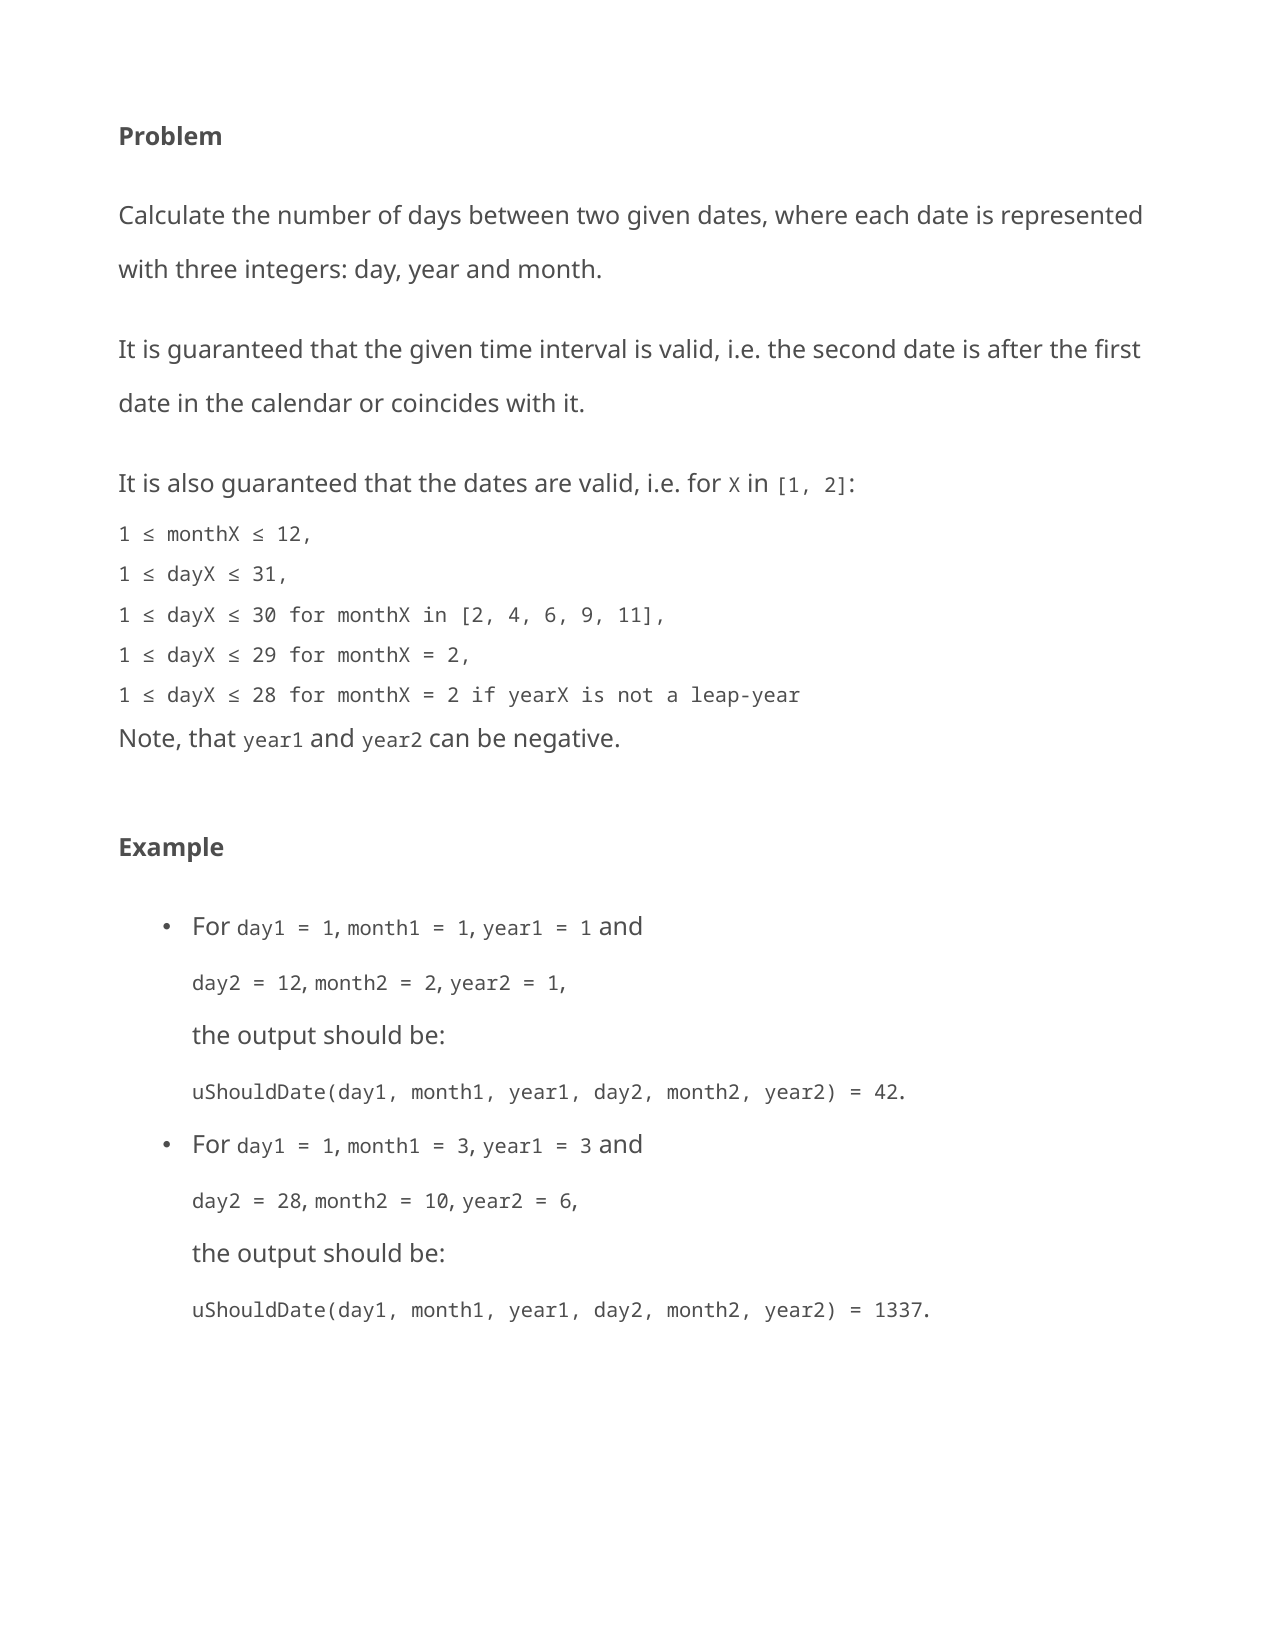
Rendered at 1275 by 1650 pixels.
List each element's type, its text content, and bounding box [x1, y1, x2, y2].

text 1 ≤ dayX ≤ 28 for monthX = 2 if yearX is not a leap-year [118, 680, 1157, 708]
text Example [118, 829, 1157, 863]
text 1 ≤ dayX ≤ 31, [118, 560, 1157, 588]
list For day1 = 1, month1 = 1, year1 = 1 and day2 = 12, month2 = 2, year2 = 1, the output should be: uShouldDate(day1, month1, year1, day2, month2, year2) = 42. [162, 909, 1157, 1106]
text Note, that year1 and year2 can be negative. [118, 721, 1157, 754]
text It is also guaranteed that the dates are valid, i.e. for X in [1, 2]: [118, 466, 1157, 499]
text 1 ≤ monthX ≤ 12, [118, 520, 1157, 548]
text Problem [118, 118, 1157, 152]
text 1 ≤ dayX ≤ 30 for monthX in [2, 4, 6, 9, 11], [118, 600, 1157, 628]
text 1 ≤ dayX ≤ 29 for monthX = 2, [118, 640, 1157, 668]
list For day1 = 1, month1 = 3, year1 = 3 and day2 = 28, month2 = 10, year2 = 6, the output should be: uShouldDate(day1, month1, year1, day2, month2, year2) = 1337. [162, 1127, 1157, 1324]
text It is guaranteed that the given time interval is valid, i.e. the second date is after the first date in the calendar or coincides with it. [118, 332, 1157, 420]
text Calculate the number of days between two given dates, where each date is represented with three integers: day, year and month. [118, 198, 1157, 286]
